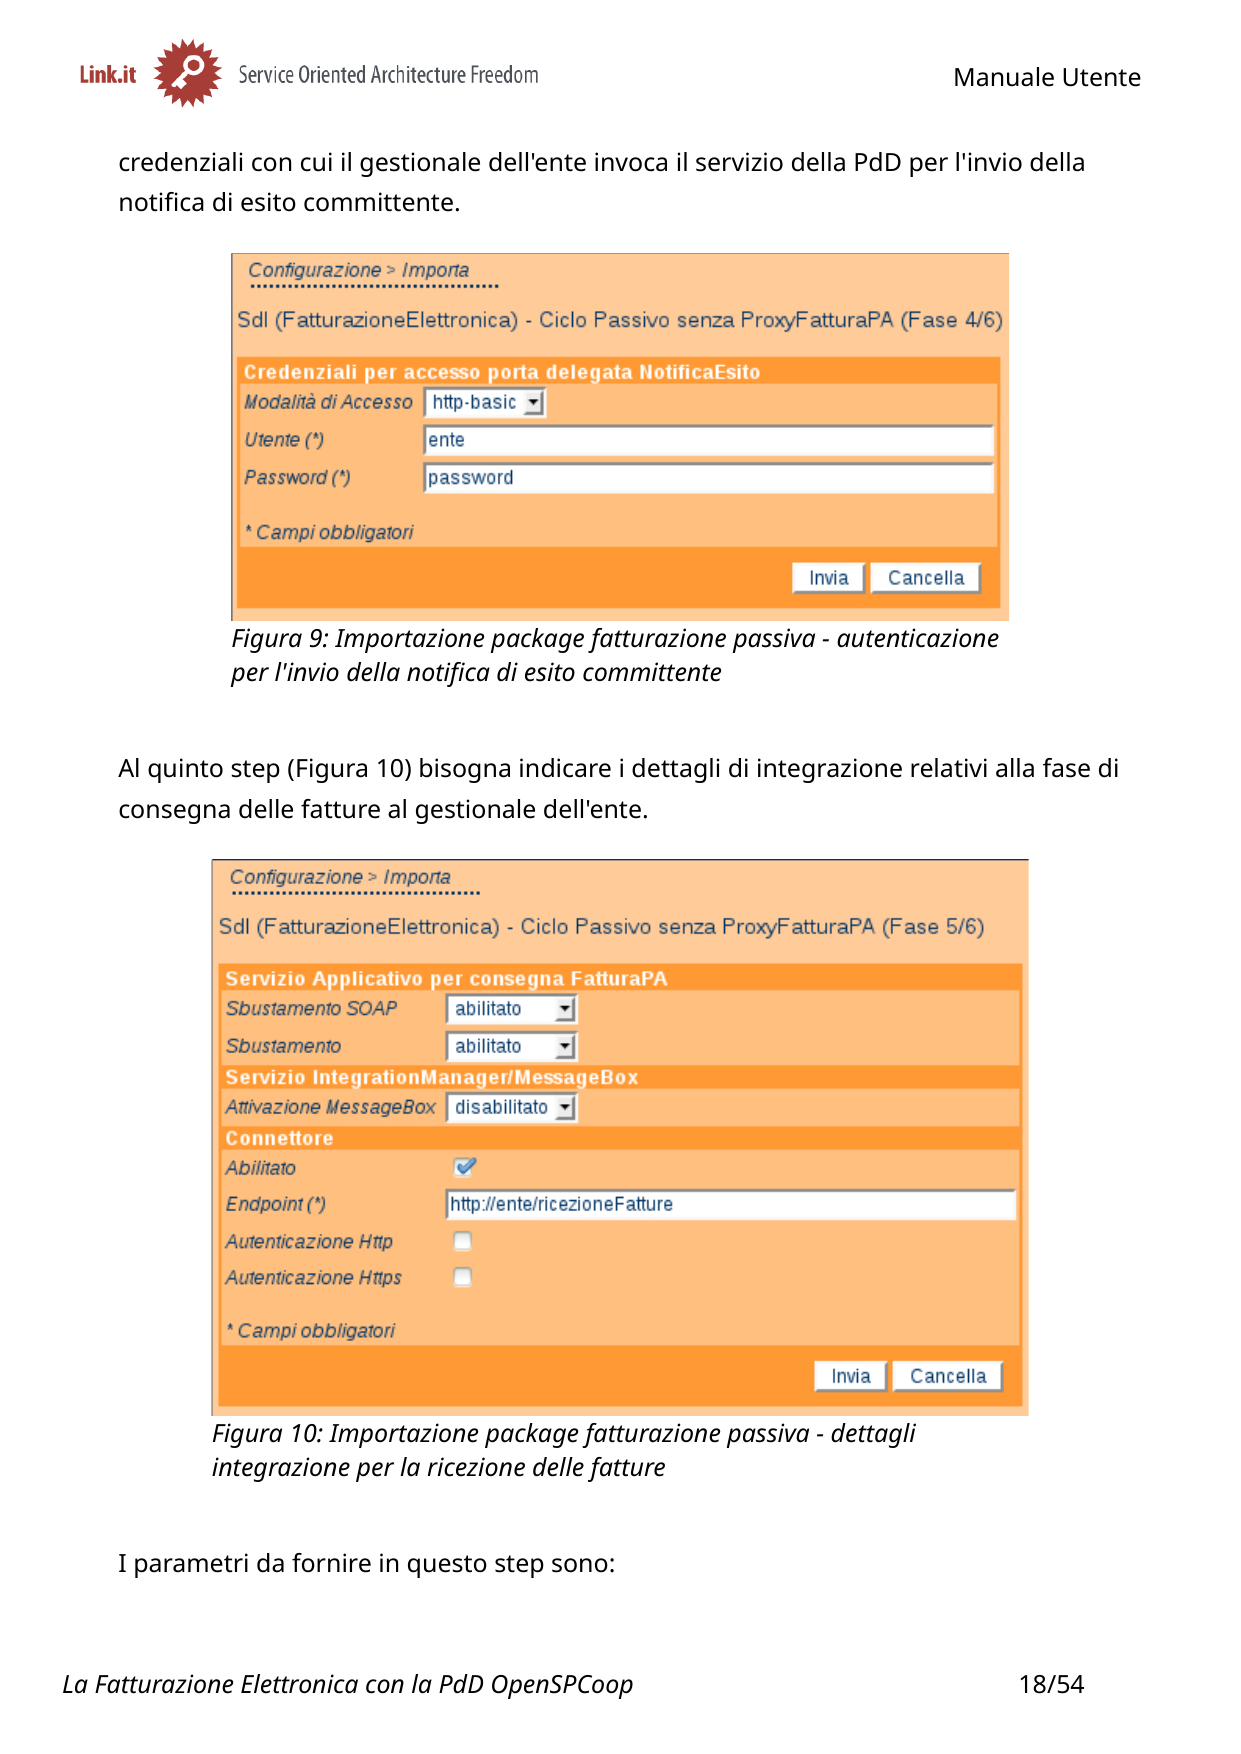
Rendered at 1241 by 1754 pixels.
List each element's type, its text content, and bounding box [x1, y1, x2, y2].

text I parametri da fornire in questo step sono: [118, 1546, 1122, 1580]
text credenziali con cui il gestionale dell'ente invoca il servizio della PdD per l'invio della notifica di esito committente. [118, 144, 1122, 219]
text Al quinto step (Figura 10) bisogna indicare i dettagli di integrazione relativi alla fase di consegna delle fatture al gestionale dell'ente. [118, 751, 1122, 825]
picture [1, 33, 602, 113]
picture [211, 859, 1029, 1416]
picture [231, 253, 1010, 621]
text Figura 10: Importazione package fatturazione passiva - dettagli integrazione per la ricezione delle fatture [212, 1416, 1029, 1484]
text Figura 9: Importazione package fatturazione passiva - autenticazione per l'invio della notifica di esito committente [231, 621, 1009, 688]
